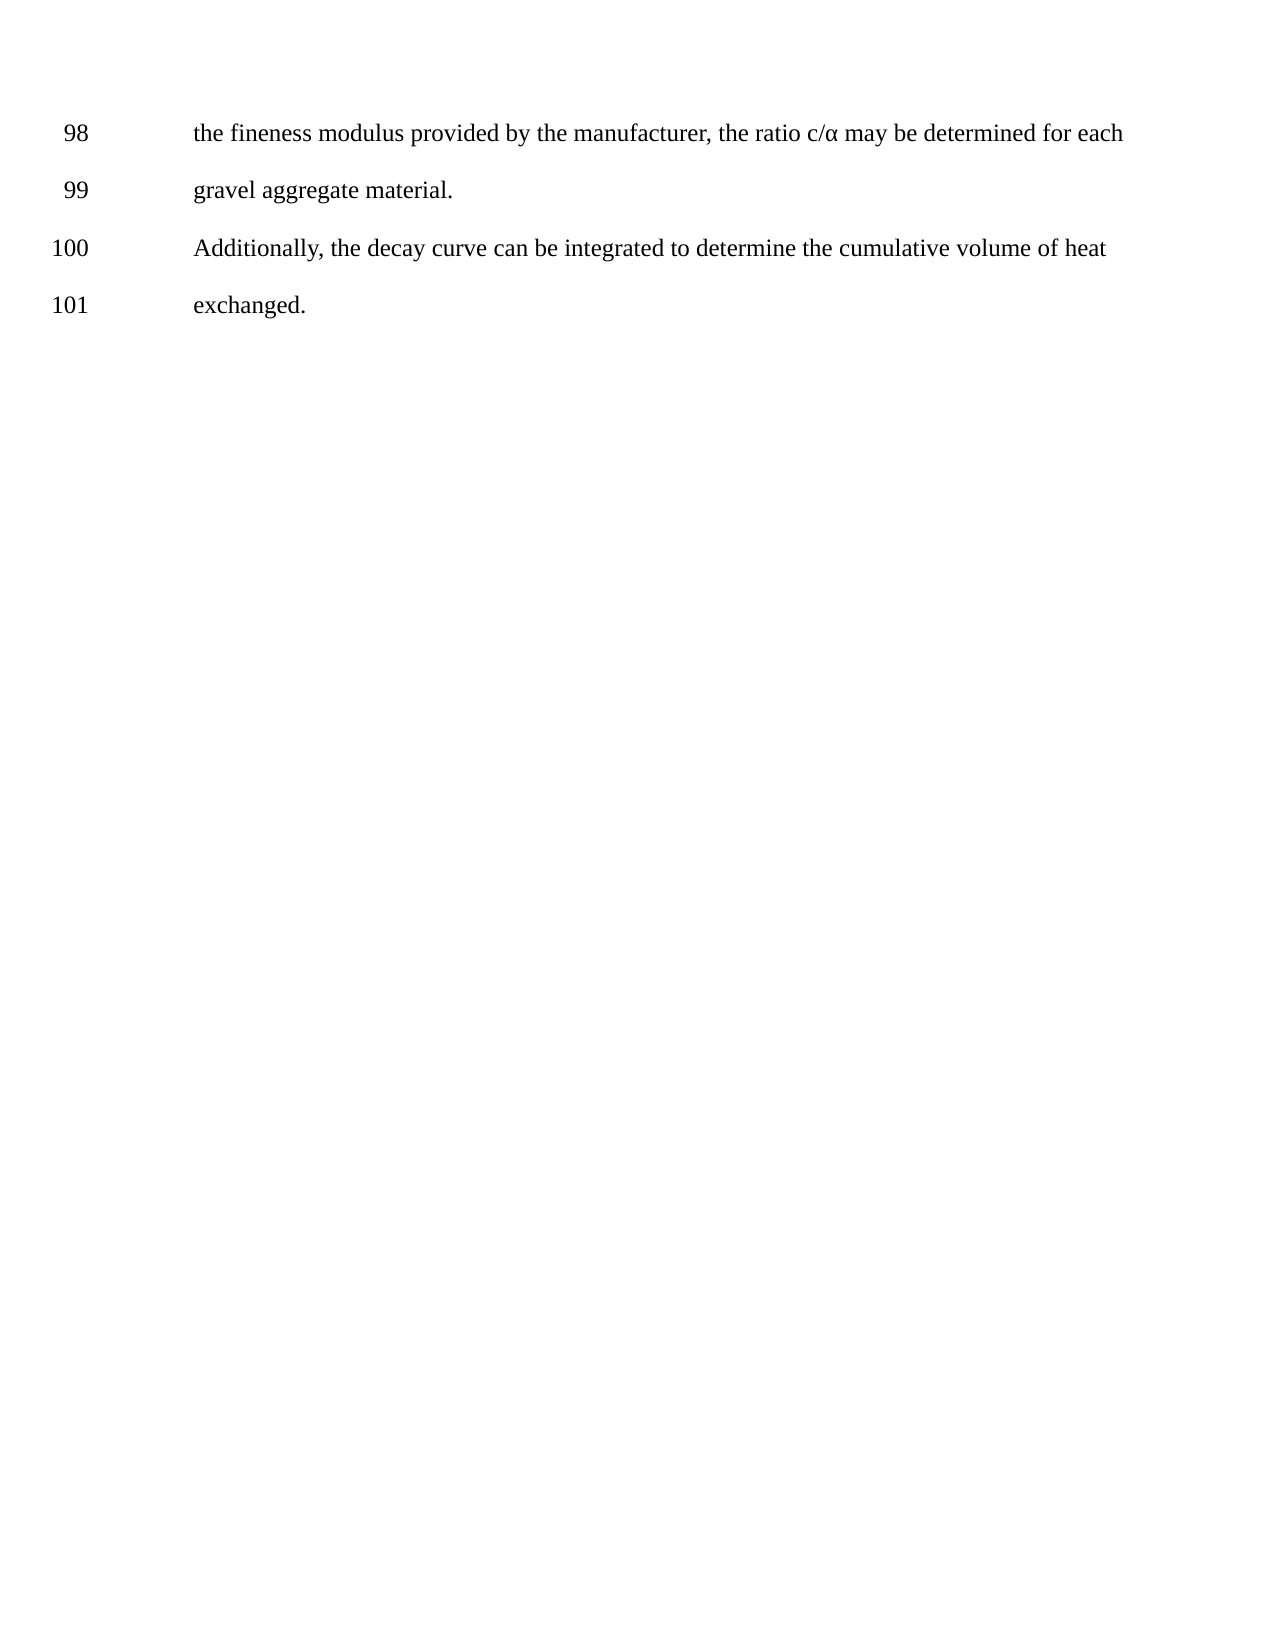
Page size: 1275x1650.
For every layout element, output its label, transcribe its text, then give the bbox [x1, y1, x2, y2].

text the fineness modulus provided by the manufacturer, the ratio c/α may be determined for each gravel aggregate material. [193, 118, 1157, 204]
text Additionally, the decay curve can be integrated to determine the cumulative volume of heat exchanged. [193, 233, 1157, 319]
